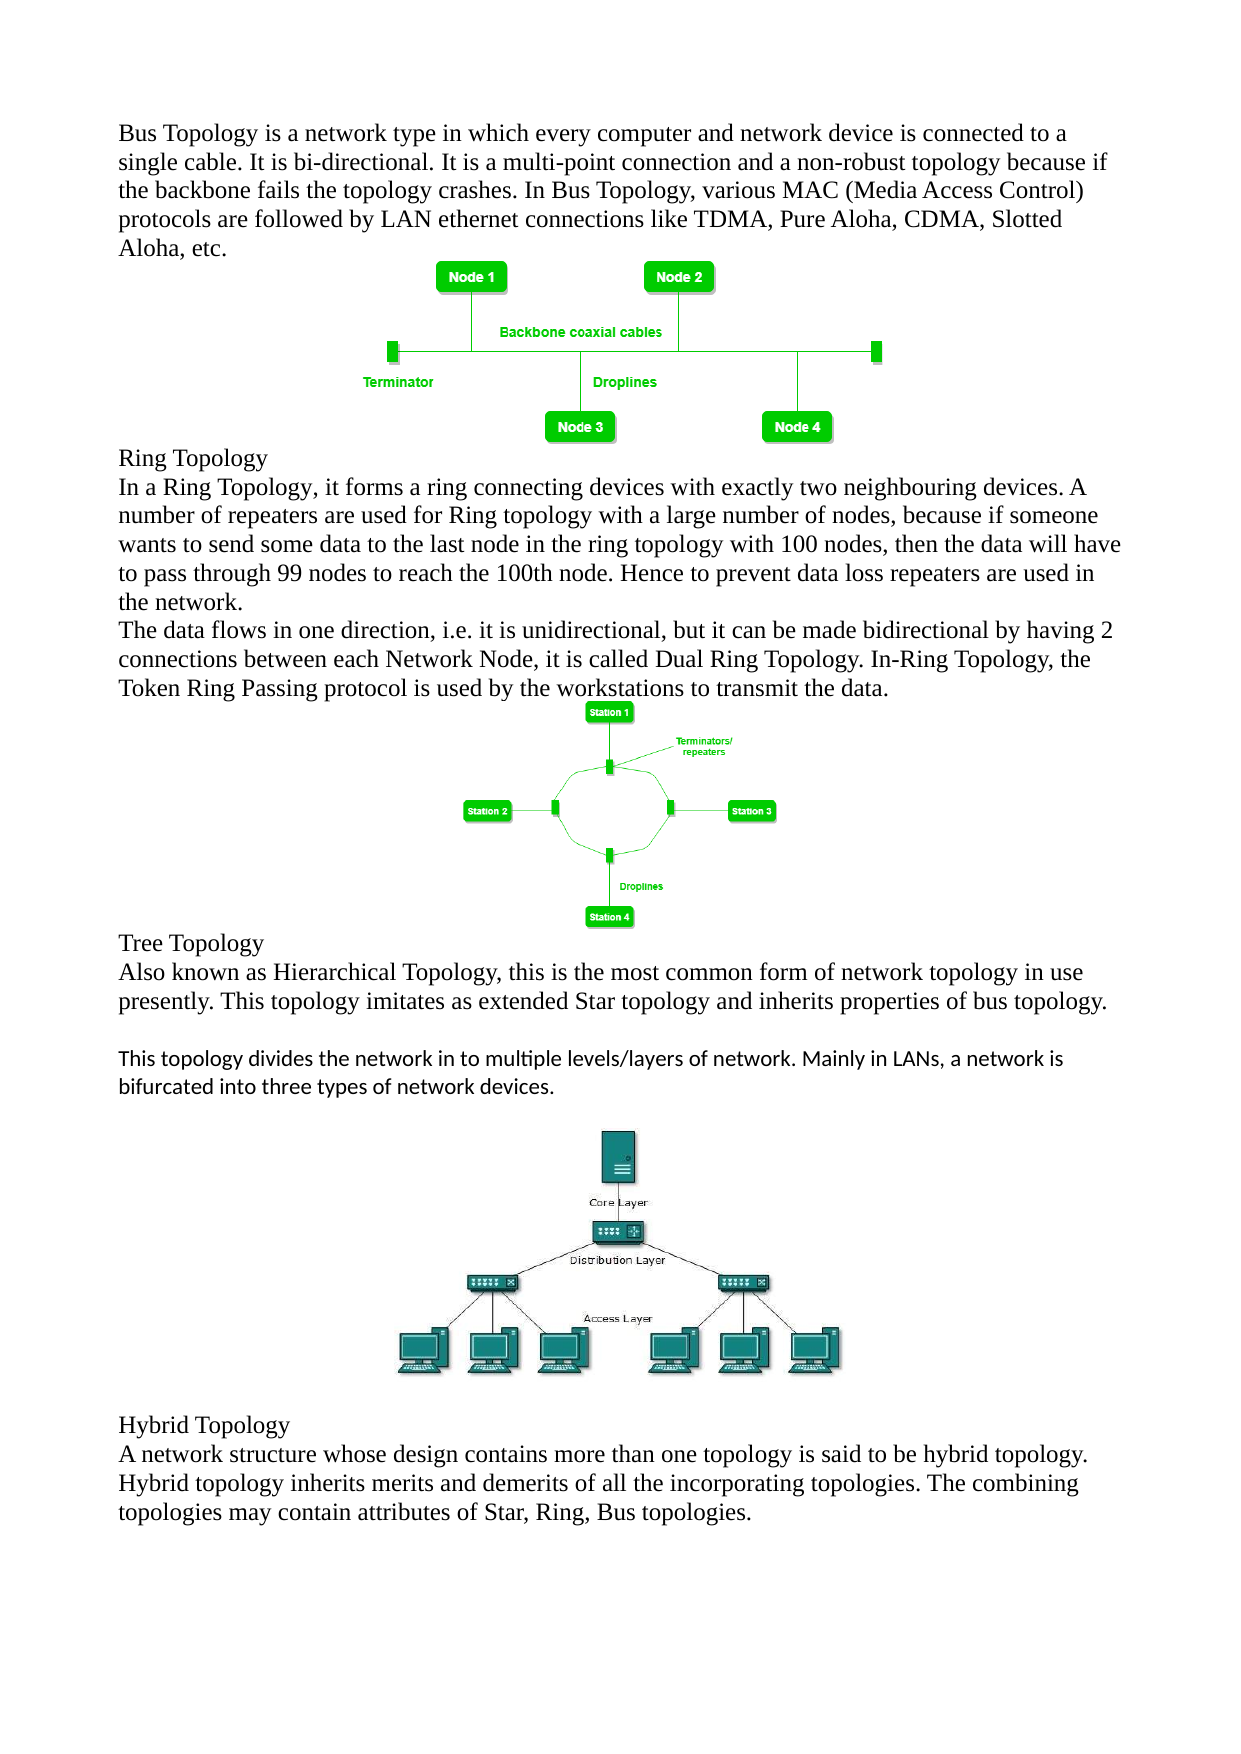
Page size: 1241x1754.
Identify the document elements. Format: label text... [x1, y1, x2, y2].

picture [463, 701, 777, 929]
text Hybrid Topology [118, 1410, 1122, 1439]
text A network structure whose design contains more than one topology is said to be hybrid topology. Hybrid topology inherits merits and demerits of all the incorporating topologies. The combining topologies may contain attributes of Star, Ring, Bus topologies. [118, 1439, 1122, 1525]
text Tree Topology [118, 928, 1122, 957]
text In a Ring Topology, it forms a ring connecting devices with exactly two neighbouring devices. A number of repeaters are used for Ring topology with a large number of nodes, because if someone wants to send some data to the last node in the ring topology with 100 nodes, then the data will have to pass through 99 nodes to reach the 100th node. Hence to prevent data loss repeaters are used in the network. [118, 472, 1122, 616]
text The data flows in one direction, i.e. it is unidirectional, but it can be made bidirectional by having 2 connections between each Network Node, it is called Dual Ring Topology. In-Ring Topology, the Token Ring Passing protocol is used by the workstations to transmit the data. [118, 616, 1122, 702]
picture [394, 1128, 847, 1382]
text This topology divides the network in to multiple levels/layers of network. Mainly in LANs, a network is bifurcated into three types of network devices. [118, 1044, 1122, 1100]
picture [357, 261, 883, 444]
text Bus Topology is a network type in which every computer and network device is connected to a single cable. It is bi-directional. It is a multi-point connection and a non-robust topology because if the backbone fails the topology crashes. In Bus Topology, various MAC (Media Access Control) protocols are followed by LAN ethernet connections like TDMA, Pure Aloha, CDMA, Slotted Aloha, etc. [118, 118, 1122, 262]
text Also known as Hierarchical Topology, this is the most common form of network topology in use presently. This topology imitates as extended Star topology and inherits properties of bus topology. [118, 957, 1122, 1014]
text Ring Topology [118, 443, 1122, 472]
